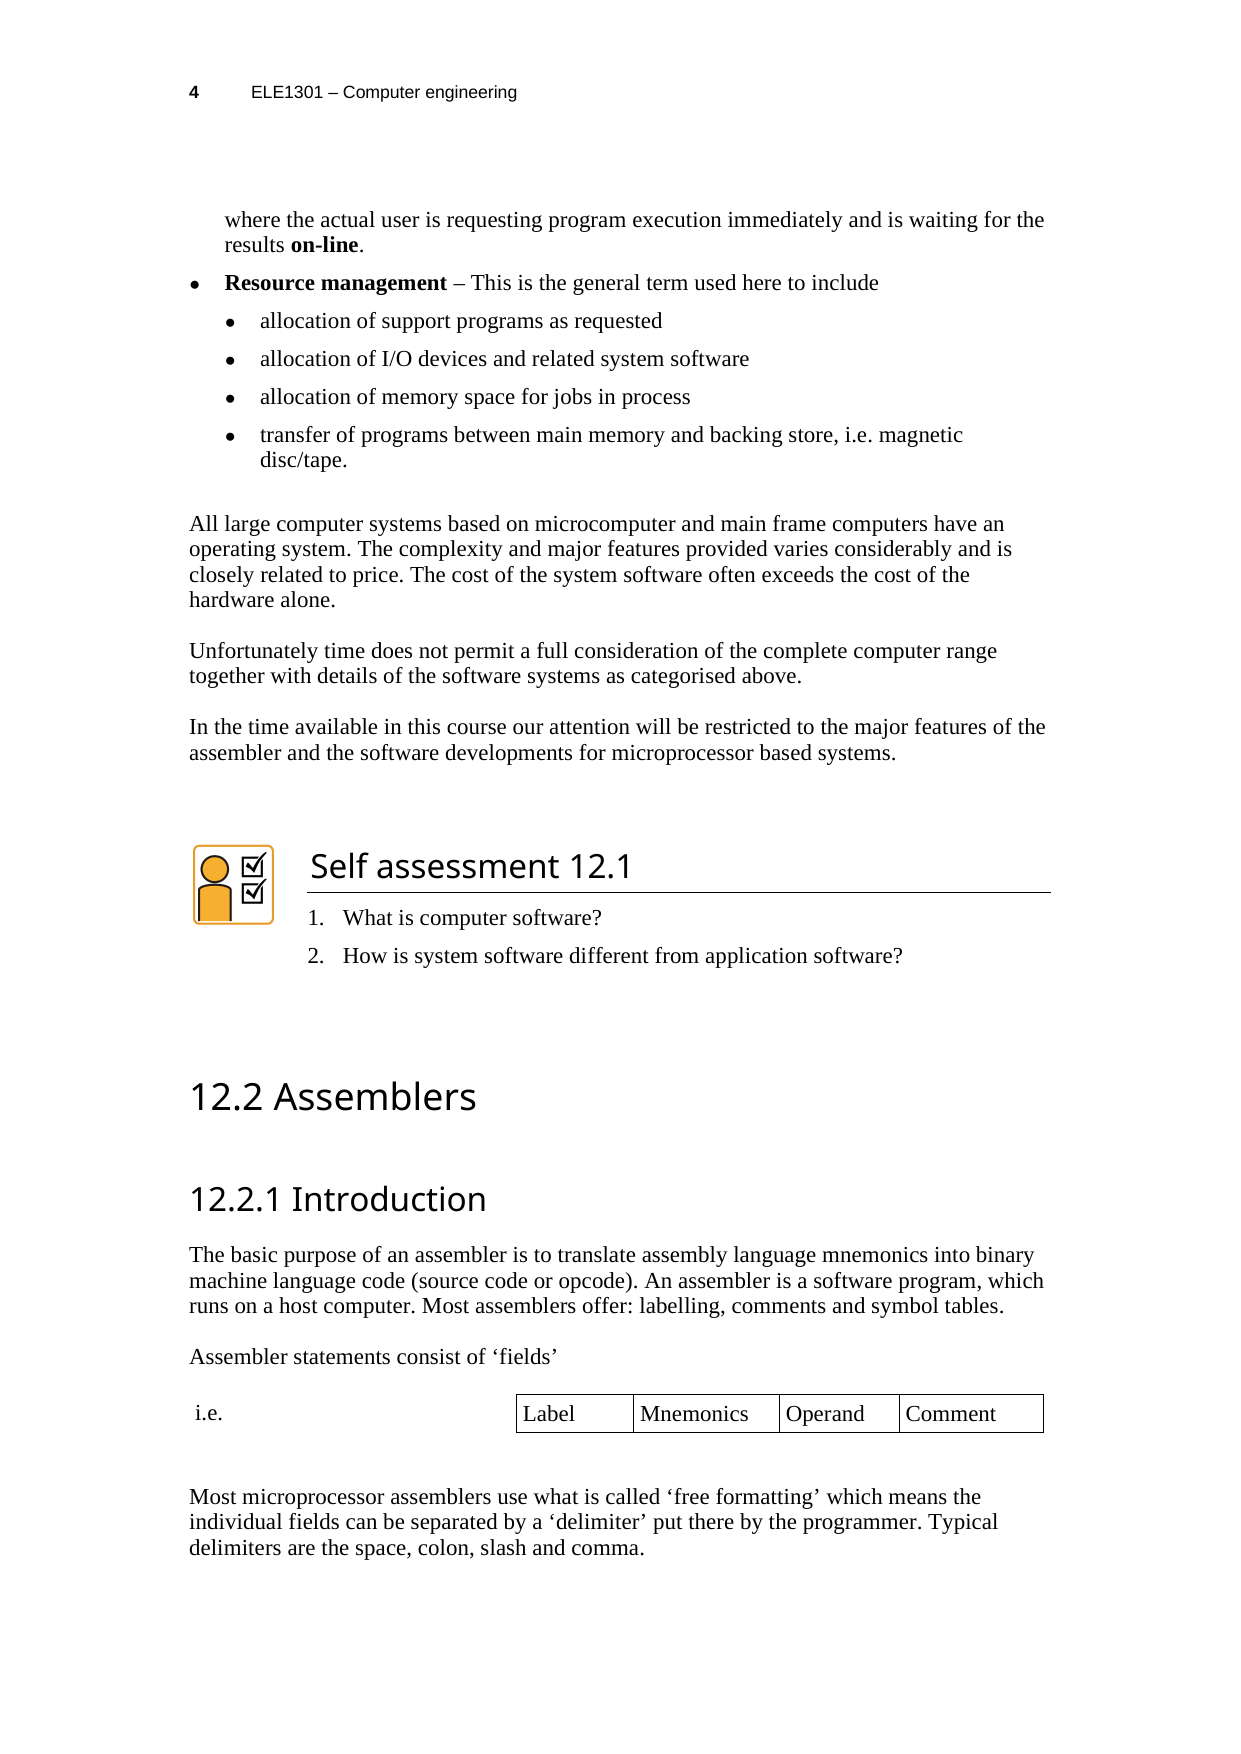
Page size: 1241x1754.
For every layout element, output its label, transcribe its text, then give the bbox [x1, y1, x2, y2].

list transfer of programs between main memory and backing store, i.e. magnetic disc/tape. [224, 422, 1051, 498]
list where the actual user is requesting program execution immediately and is waiting for the results on-line. [189, 207, 1051, 258]
table_header i.e. [189, 1394, 516, 1433]
table_header [189, 841, 307, 968]
subtitle Introduction [189, 1176, 1051, 1221]
picture [188, 840, 278, 929]
text All large computer systems based on microcomputer and main frame computers have an operating system. The complexity and major features provided varies considerably and is closely related to price. The cost of the system software often exceeds the cost of the hardware alone. [189, 511, 1051, 613]
text Assembler statements consist of ‘fields’ [189, 1343, 1051, 1369]
list allocation of I/O devices and related system software [224, 346, 1051, 372]
table_header Operand [780, 1395, 899, 1432]
table_header Comment [900, 1395, 1043, 1432]
text Most microprocessor assemblers use what is called ‘free formatting’ which means the individual fields can be separated by a ‘delimiter’ put there by the programmer. Typical delimiters are the space, colon, slash and comma. [189, 1484, 1051, 1560]
table_header Label [517, 1395, 633, 1432]
list Resource management – This is the general term used here to include [189, 270, 1051, 296]
subtitle Assemblers [189, 1071, 1051, 1122]
table_header Self assessment 12.1 What is computer software? How is system software different from application software? [307, 893, 1051, 968]
text The basic purpose of an assembler is to translate assembly language mnemonics into binary machine language code (source code or opcode). An assembler is a software program, which runs on a host computer. Most assemblers offer: labelling, comments and symbol tables. [189, 1242, 1051, 1318]
table_header Mnemonics [634, 1395, 779, 1432]
table_header Self assessment 12.1 What is computer software? How is system software different from application software? [307, 841, 1051, 892]
list allocation of memory space for jobs in process [224, 384, 1051, 409]
text Unfortunately time does not permit a full consideration of the complete computer range together with details of the software systems as categorised above. [189, 638, 1051, 689]
text In the time available in this course our attention will be restricted to the major features of the assembler and the software developments for microprocessor based systems. [189, 714, 1051, 765]
list allocation of support programs as requested [224, 308, 1051, 334]
